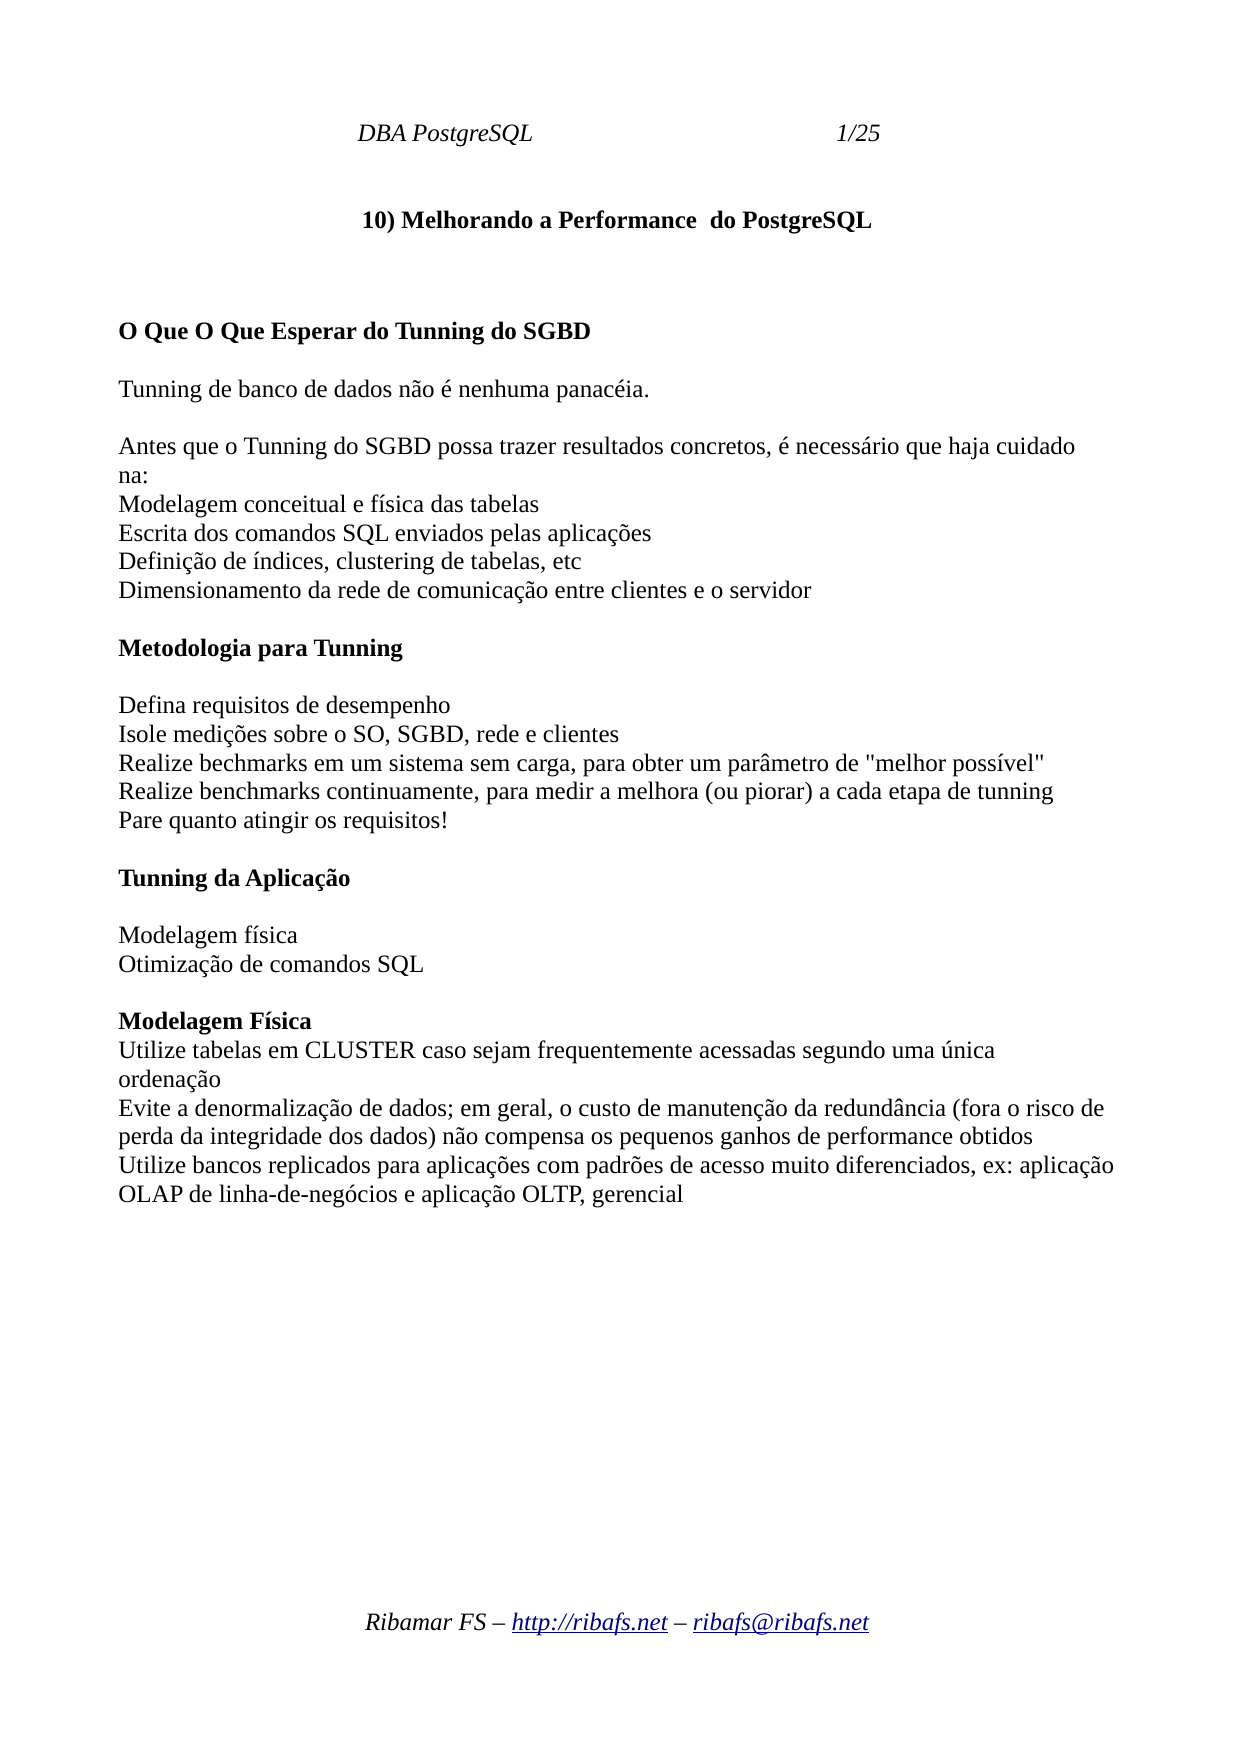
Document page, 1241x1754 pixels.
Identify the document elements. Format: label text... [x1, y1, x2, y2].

text O Que O Que Esperar do Tunning do SGBD [118, 316, 1122, 345]
text 10) Melhorando a Performance do PostgreSQL [118, 205, 1122, 263]
text Antes que o Tunning do SGBD possa trazer resultados concretos, é necessário que haja cuidado [118, 431, 1122, 460]
text Tunning da Aplicação [118, 863, 1122, 891]
text Otimização de comandos SQL [118, 949, 1122, 978]
text Modelagem Física [118, 1006, 1122, 1035]
text Metodologia para Tunning [118, 633, 1122, 661]
text Pare quanto atingir os requisitos! [118, 805, 1122, 834]
text Evite a denormalização de dados; em geral, o custo de manutenção da redundância (fora o risco de perda da integridade dos dados) não compensa os pequenos ganhos de performance obtidos [118, 1093, 1122, 1150]
text Realize benchmarks continuamente, para medir a melhora (ou piorar) a cada etapa de tunning [118, 776, 1122, 805]
text Escrita dos comandos SQL enviados pelas aplicações [118, 518, 1122, 546]
text Modelagem conceitual e física das tabelas [118, 489, 1122, 518]
text Defina requisitos de desempenho [118, 690, 1122, 719]
text Modelagem física [118, 920, 1122, 949]
text Realize bechmarks em um sistema sem carga, para obter um parâmetro de "melhor possível" [118, 748, 1122, 776]
text Definição de índices, clustering de tabelas, etc [118, 546, 1122, 575]
text Utilize tabelas em CLUSTER caso sejam frequentemente acessadas segundo uma única [118, 1035, 1122, 1064]
text na: [118, 460, 1122, 489]
text Utilize bancos replicados para aplicações com padrões de acesso muito diferenciados, ex: aplicação OLAP de linha-de-negócios e aplicação OLTP, gerencial [118, 1150, 1122, 1208]
text ordenação [118, 1064, 1122, 1093]
text Dimensionamento da rede de comunicação entre clientes e o servidor [118, 575, 1122, 604]
text Isole medições sobre o SO, SGBD, rede e clientes [118, 719, 1122, 748]
text Tunning de banco de dados não é nenhuma panacéia. [118, 374, 1122, 403]
